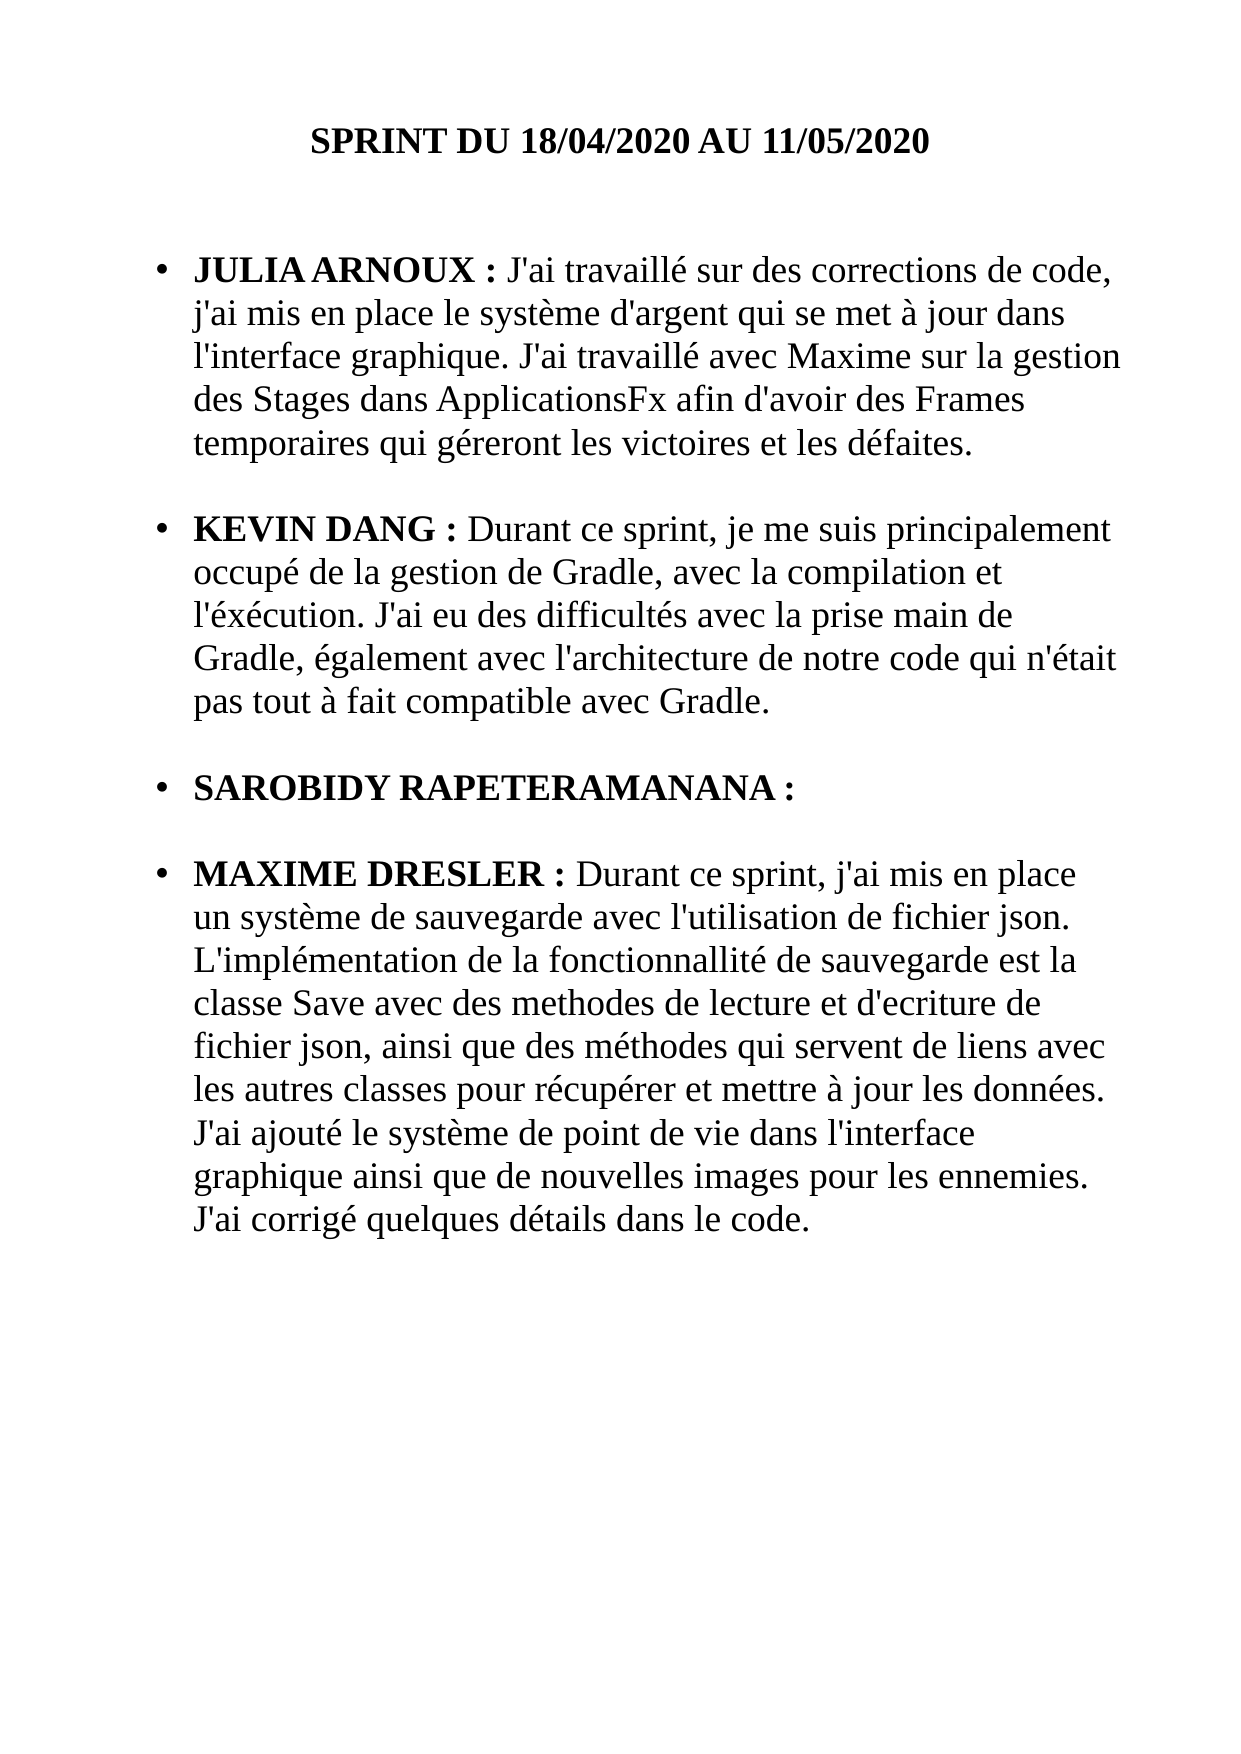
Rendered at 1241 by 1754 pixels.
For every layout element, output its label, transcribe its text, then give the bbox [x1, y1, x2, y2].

list KEVIN DANG : Durant ce sprint, je me suis principalement occupé de la gestion de Gradle, avec la compilation et l'éxécution. J'ai eu des difficultés avec la prise main de Gradle, également avec l'architecture de notre code qui n'était pas tout à fait compatible avec Gradle. [156, 506, 1122, 722]
list MAXIME DRESLER : Durant ce sprint, j'ai mis en place un système de sauvegarde avec l'utilisation de fichier json. L'implémentation de la fonctionnallité de sauvegarde est la classe Save avec des methodes de lecture et d'ecriture de fichier json, ainsi que des méthodes qui servent de liens avec les autres classes pour récupérer et mettre à jour les données. [156, 851, 1122, 1110]
list JULIA ARNOUX : J'ai travaillé sur des corrections de code, j'ai mis en place le système d'argent qui se met à jour dans l'interface graphique. J'ai travaillé avec Maxime sur la gestion des Stages dans ApplicationsFx afin d'avoir des Frames temporaires qui géreront les victoires et les défaites. [156, 247, 1122, 463]
list SAROBIDY RAPETERAMANANA : [156, 765, 1122, 808]
list J'ai ajouté le système de point de vie dans l'interface graphique ainsi que de nouvelles images pour les ennemies. J'ai corrigé quelques détails dans le code. [156, 1110, 1122, 1239]
text SPRINT DU 18/04/2020 AU 11/05/2020 [118, 118, 1122, 161]
